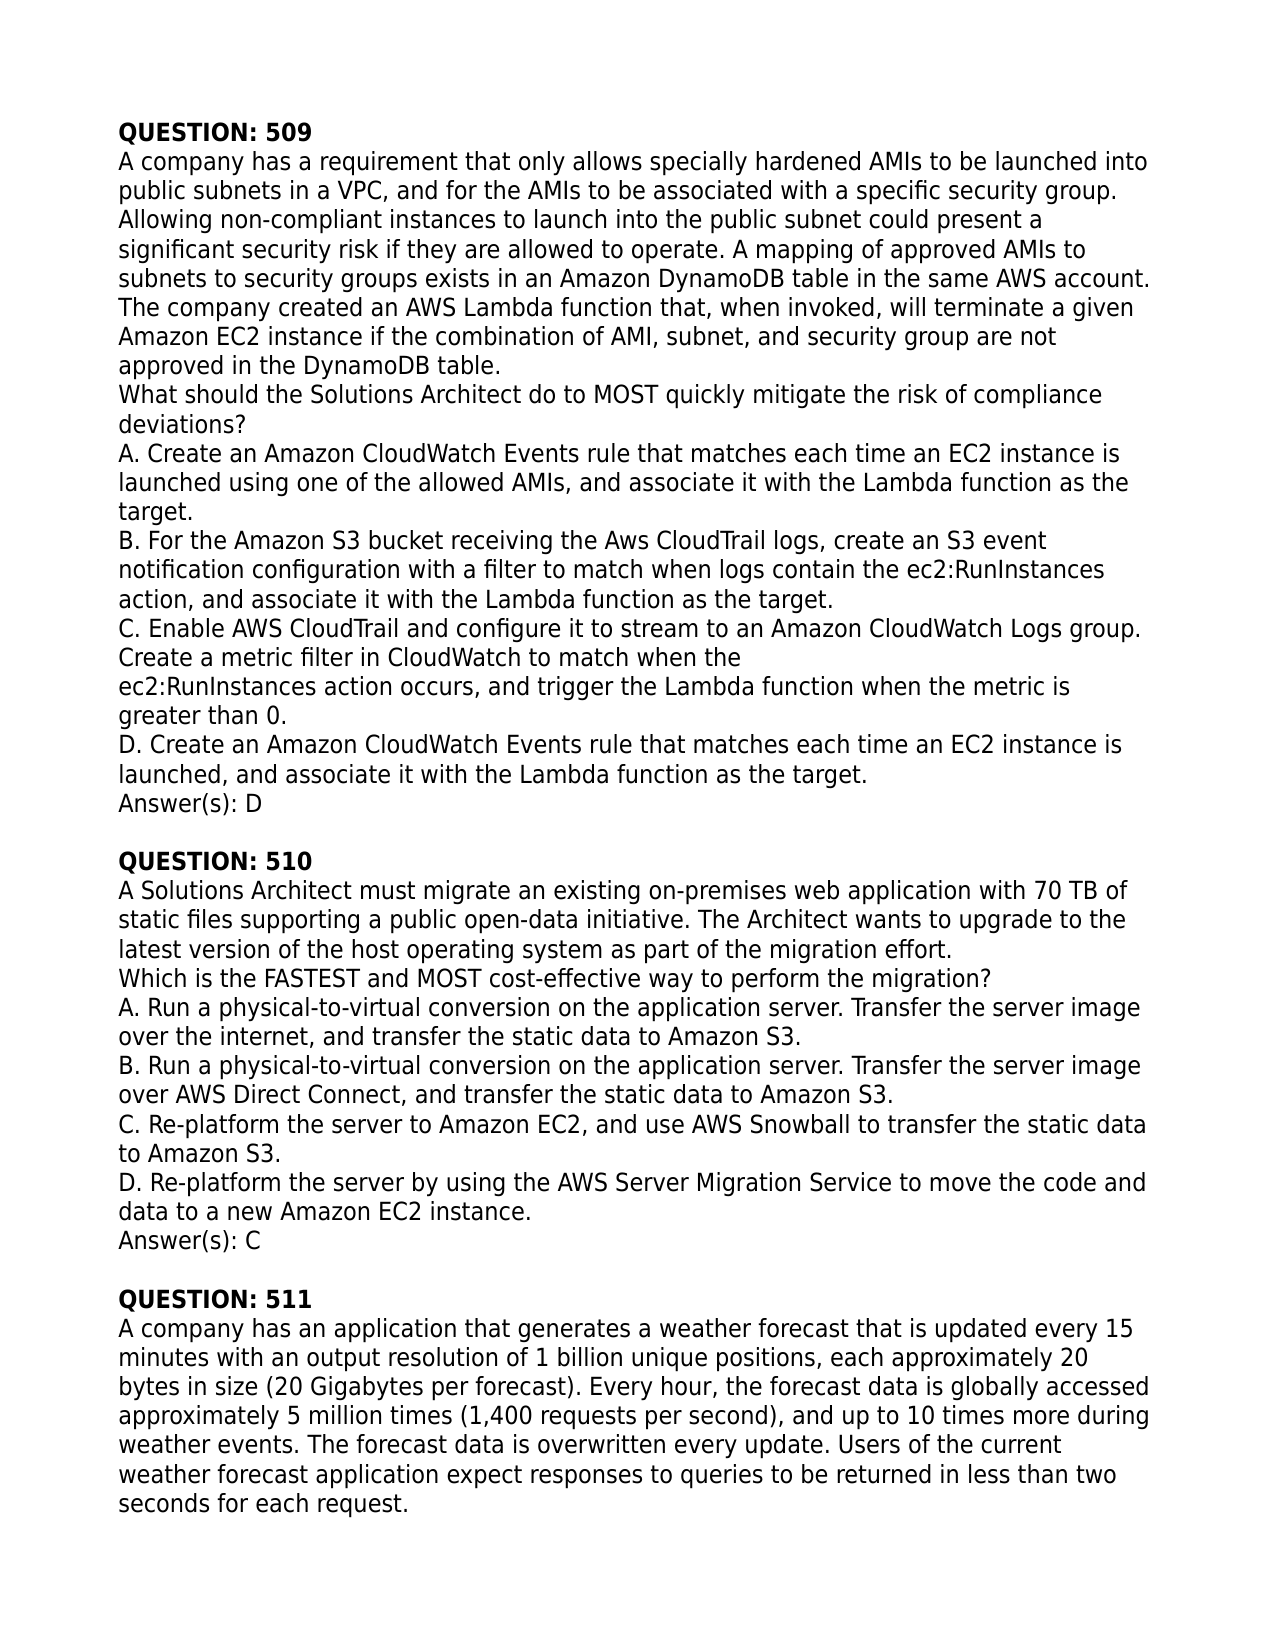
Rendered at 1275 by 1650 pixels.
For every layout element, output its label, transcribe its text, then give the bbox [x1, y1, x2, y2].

text weather events. The forecast data is overwritten every update. Users of the current weather forecast application expect responses to queries to be returned in less than two seconds for each request. [118, 1431, 1157, 1518]
text minutes with an output resolution of 1 billion unique positions, each approximately 20 bytes in size (20 Gigabytes per forecast). Every hour, the forecast data is globally accessed [118, 1343, 1157, 1401]
text Answer(s): C [118, 1226, 1157, 1256]
text QUESTION: 510 [118, 847, 1157, 876]
text Answer(s): D [118, 789, 1157, 818]
text D. Re-platform the server by using the AWS Server Migration Service to move the code and [118, 1168, 1157, 1197]
text D. Create an Amazon CloudWatch Events rule that matches each time an EC2 instance is [118, 731, 1157, 760]
text A Solutions Architect must migrate an existing on-premises web application with 70 TB of static files supporting a public open-data initiative. The Architect wants to upgrade to the latest version of the host operating system as part of the migration effort. [118, 876, 1157, 964]
text A company has an application that generates a weather forecast that is updated every 15 [118, 1314, 1157, 1343]
text A. Create an Amazon CloudWatch Events rule that matches each time an EC2 instance is [118, 439, 1157, 468]
text deviations? [118, 410, 1157, 439]
text B. Run a physical-to-virtual conversion on the application server. Transfer the server image over AWS Direct Connect, and transfer the static data to Amazon S3. [118, 1051, 1157, 1110]
text What should the Solutions Architect do to MOST quickly mitigate the risk of compliance [118, 381, 1157, 410]
text A company has a requirement that only allows specially hardened AMIs to be launched into [118, 147, 1157, 176]
text C. Enable AWS CloudTrail and configure it to stream to an Amazon CloudWatch Logs group. [118, 614, 1157, 643]
text public subnets in a VPC, and for the AMIs to be associated with a specific security group. [118, 176, 1157, 206]
text C. Re-platform the server to Amazon EC2, and use AWS Snowball to transfer the static data to Amazon S3. [118, 1110, 1157, 1168]
text launched using one of the allowed AMIs, and associate it with the Lambda function as the [118, 468, 1157, 497]
text A. Run a physical-to-virtual conversion on the application server. Transfer the server image over the internet, and transfer the static data to Amazon S3. [118, 993, 1157, 1051]
text ec2:RunInstances action occurs, and trigger the Lambda function when the metric is greater than 0. [118, 672, 1157, 731]
text QUESTION: 509 [118, 118, 1157, 147]
text data to a new Amazon EC2 instance. [118, 1197, 1157, 1226]
text target. [118, 497, 1157, 526]
text launched, and associate it with the Lambda function as the target. [118, 760, 1157, 789]
text B. For the Amazon S3 bucket receiving the Aws CloudTrail logs, create an S3 event notification configuration with a filter to match when logs contain the ec2:RunInstances action, and associate it with the Lambda function as the target. [118, 526, 1157, 614]
text Allowing non-compliant instances to launch into the public subnet could present a significant security risk if they are allowed to operate. A mapping of approved AMIs to subnets to security groups exists in an Amazon DynamoDB table in the same AWS account. The company created an AWS Lambda function that, when invoked, will terminate a given Amazon EC2 instance if the combination of AMI, subnet, and security group are not approved in the DynamoDB table. [118, 206, 1157, 381]
text Which is the FASTEST and MOST cost-effective way to perform the migration? [118, 964, 1157, 993]
text Create a metric filter in CloudWatch to match when the [118, 643, 1157, 672]
text QUESTION: 511 [118, 1285, 1157, 1314]
text approximately 5 million times (1,400 requests per second), and up to 10 times more during [118, 1401, 1157, 1431]
